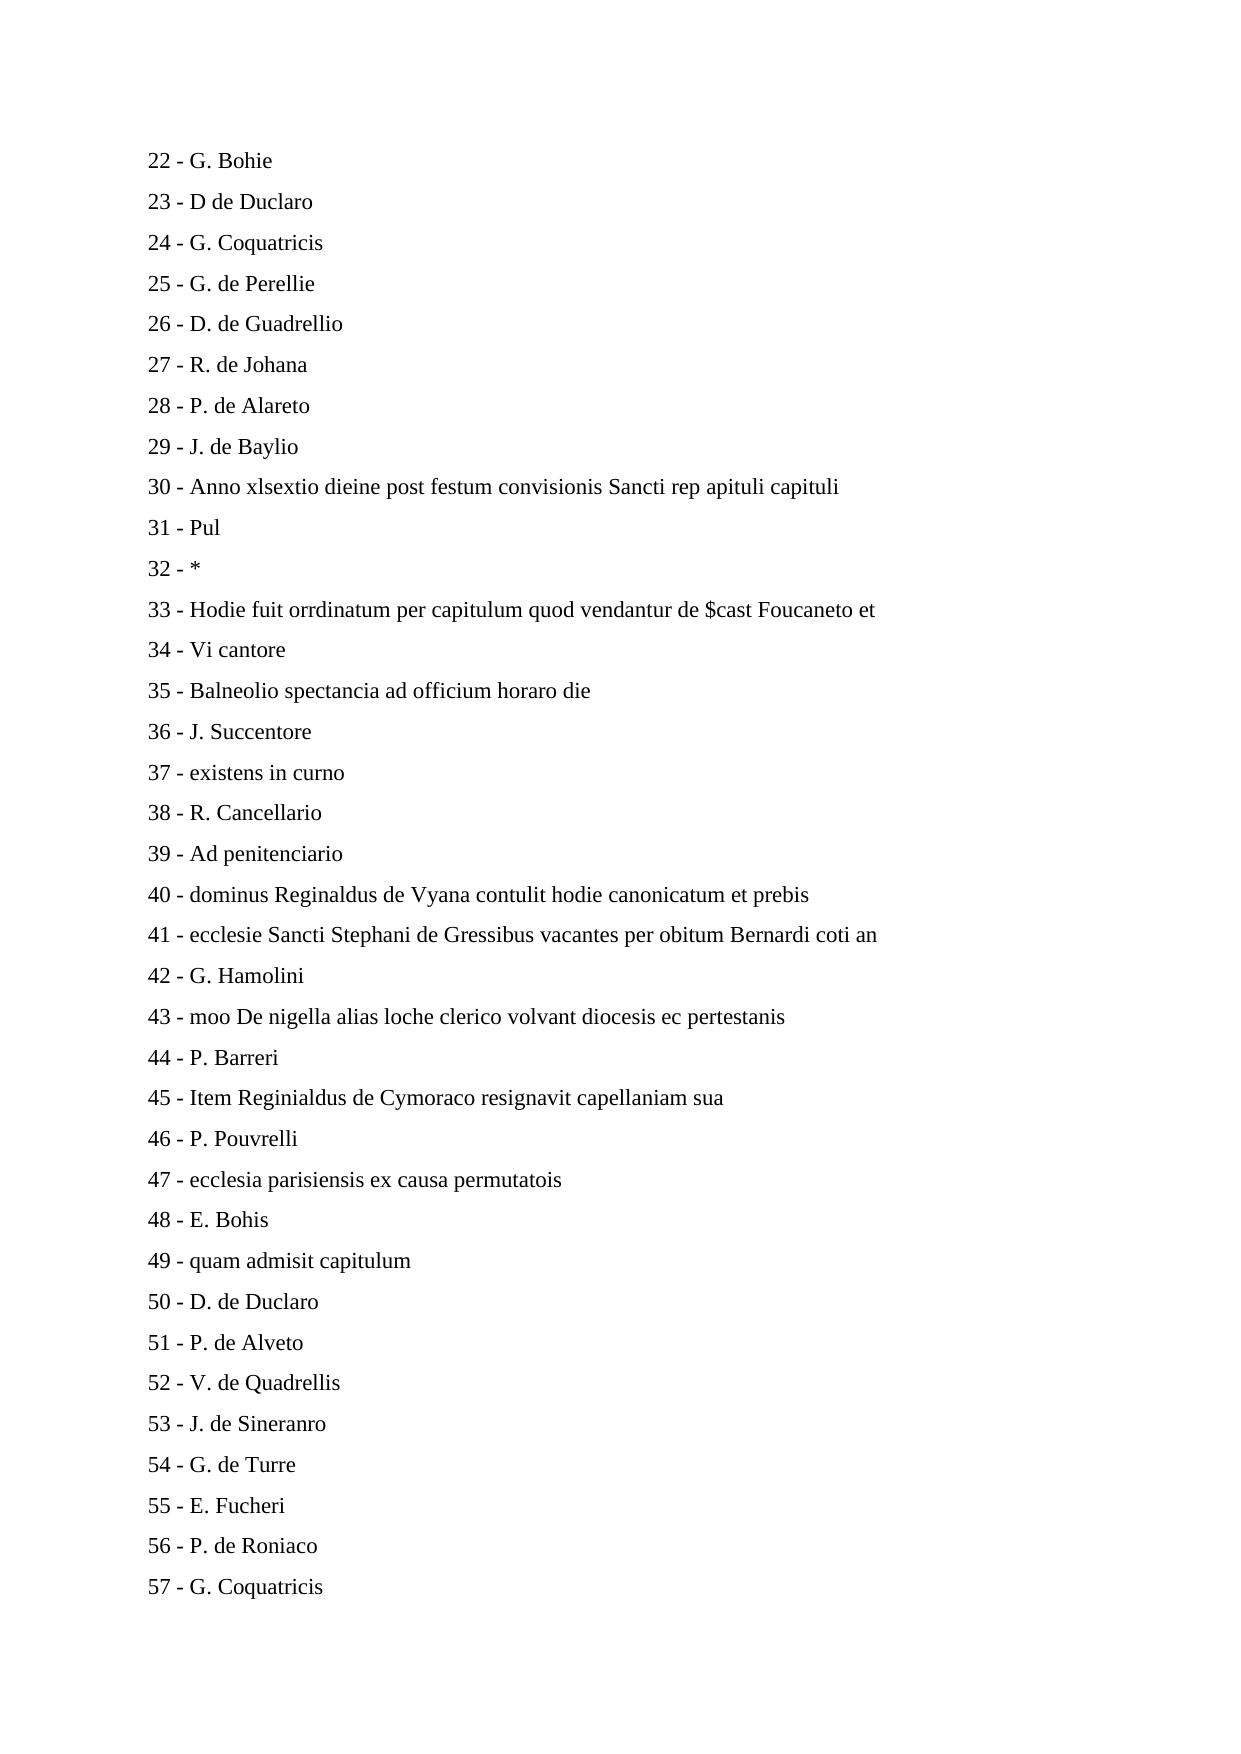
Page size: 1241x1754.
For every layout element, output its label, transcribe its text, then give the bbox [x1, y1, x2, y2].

text 27 - R. de Johana [148, 351, 1093, 378]
text 47 - ecclesia parisiensis ex causa permutatois [148, 1166, 1093, 1192]
text 57 - G. Coquatricis [148, 1573, 1093, 1599]
text 26 - D. de Guadrellio [148, 311, 1093, 337]
text 49 - quam admisit capitulum [148, 1247, 1093, 1274]
text 24 - G. Coquatricis [148, 229, 1093, 255]
text 32 - * [148, 555, 1093, 581]
text 46 - P. Pouvrelli [148, 1125, 1093, 1151]
text 55 - E. Fucheri [148, 1492, 1093, 1518]
text 53 - J. de Sineranro [148, 1410, 1093, 1437]
text 50 - D. de Duclaro [148, 1288, 1093, 1314]
text 52 - V. de Quadrellis [148, 1369, 1093, 1396]
text 48 - E. Bohis [148, 1207, 1093, 1233]
text 38 - R. Cancellario [148, 799, 1093, 826]
text 43 - moo De nigella alias loche clerico volvant diocesis ec pertestanis [148, 1003, 1093, 1029]
text 30 - Anno xlsextio dieine post festum convisionis Sancti rep apituli capituli [148, 473, 1093, 500]
text 35 - Balneolio spectancia ad officium horaro die [148, 677, 1093, 703]
text 37 - existens in curno [148, 758, 1093, 785]
text 42 - G. Hamolini [148, 962, 1093, 988]
text 45 - Item Reginialdus de Cymoraco resignavit capellaniam sua [148, 1084, 1093, 1111]
text 29 - J. de Baylio [148, 433, 1093, 459]
text 28 - P. de Alareto [148, 392, 1093, 418]
text 44 - P. Barreri [148, 1044, 1093, 1070]
text 25 - G. de Perellie [148, 270, 1093, 296]
text 56 - P. de Roniaco [148, 1532, 1093, 1559]
text 22 - G. Bohie [148, 148, 1093, 174]
text 33 - Hodie fuit orrdinatum per capitulum quod vendantur de $cast Foucaneto et [148, 596, 1093, 622]
text 23 - D de Duclaro [148, 188, 1093, 215]
text 34 - Vi cantore [148, 636, 1093, 663]
text 39 - Ad penitenciario [148, 840, 1093, 866]
text 51 - P. de Alveto [148, 1329, 1093, 1355]
text 40 - dominus Reginaldus de Vyana contulit hodie canonicatum et prebis [148, 881, 1093, 907]
text 54 - G. de Turre [148, 1451, 1093, 1477]
text 41 - ecclesie Sancti Stephani de Gressibus vacantes per obitum Bernardi coti an [148, 921, 1093, 948]
text 36 - J. Succentore [148, 718, 1093, 744]
text 31 - Pul [148, 514, 1093, 541]
